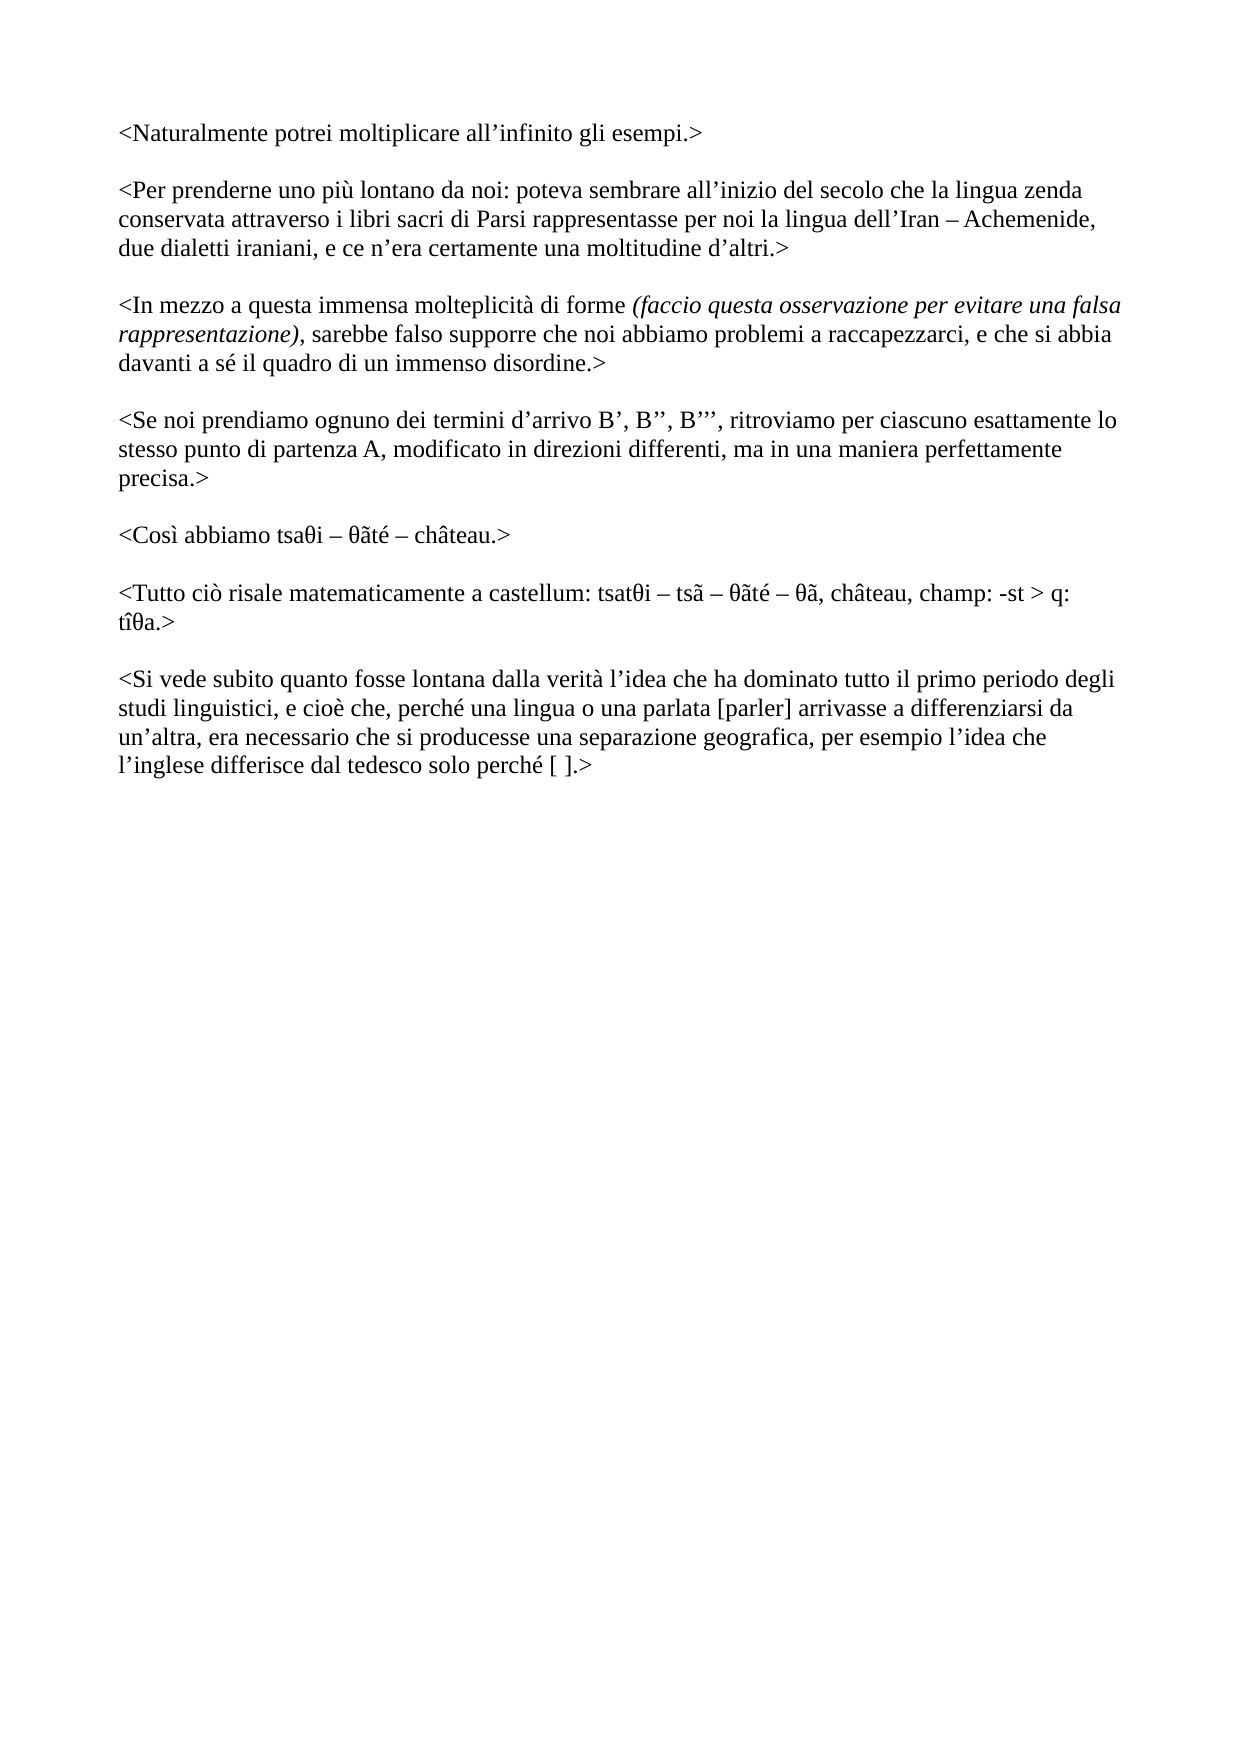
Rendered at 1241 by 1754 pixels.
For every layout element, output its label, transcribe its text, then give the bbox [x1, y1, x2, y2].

text <Così abbiamo tsaθi – θãté – château.> [118, 521, 1122, 549]
text <In mezzo a questa immensa molteplicità di forme (faccio questa osservazione per evitare una falsa rappresentazione), sarebbe falso supporre che noi abbiamo problemi a raccapezzarci, e che si abbia davanti a sé il quadro di un immenso disordine.> [118, 291, 1122, 377]
text <Per prenderne uno più lontano da noi: poteva sembrare all’inizio del secolo che la lingua zenda conservata attraverso i libri sacri di Parsi rappresentasse per noi la lingua dell’Iran – Achemenide, due dialetti iraniani, e ce n’era certamente una moltitudine d’altri.> [118, 176, 1122, 262]
text <Naturalmente potrei moltiplicare all’infinito gli esempi.> [118, 118, 1122, 147]
text <Tutto ciò risale matematicamente a castellum: tsatθi – tsã – θãté – θã, château, champ: -st > q: tîθa.> [118, 578, 1122, 636]
text <Si vede subito quanto fosse lontana dalla verità l’idea che ha dominato tutto il primo periodo degli studi linguistici, e cioè che, perché una lingua o una parlata [parler] arrivasse a differenziarsi da un’altra, era necessario che si producesse una separazione geografica, per esempio l’idea che l’inglese differisce dal tedesco solo perché [ ].> [118, 664, 1122, 779]
text <Se noi prendiamo ognuno dei termini d’arrivo B’, B’’, B’’’, ritroviamo per ciascuno esattamente lo stesso punto di partenza A, modificato in direzioni differenti, ma in una maniera perfettamente precisa.> [118, 406, 1122, 492]
